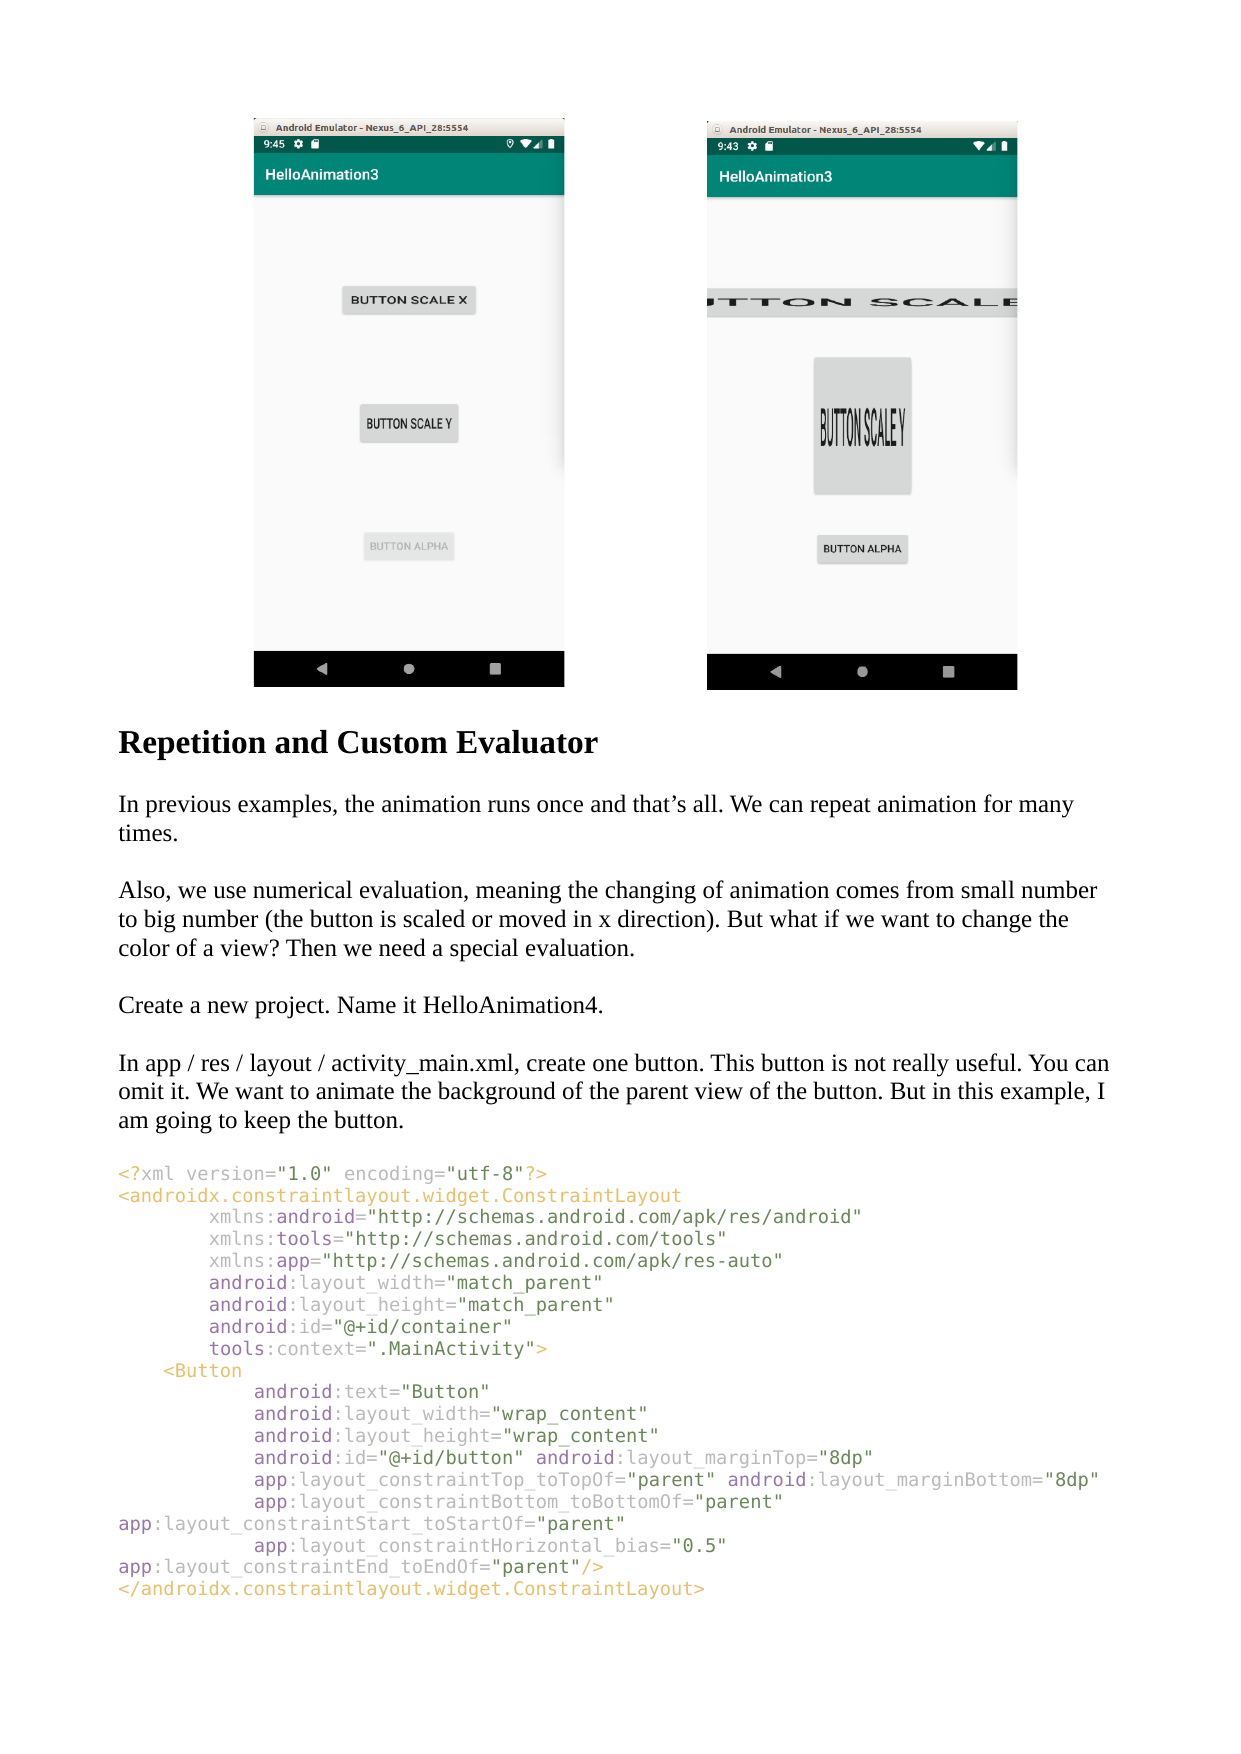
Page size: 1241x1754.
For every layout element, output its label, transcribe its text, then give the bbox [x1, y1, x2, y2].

picture [253, 118, 565, 687]
text Repetition and Custom Evaluator [118, 722, 1122, 760]
text <?xml version="1.0" encoding="utf-8"?> <androidx.constraintlayout.widget.ConstraintLayout xmlns:android="http://schemas.android.com/apk/res/android" xmlns:tools="http://schemas.android.com/tools" xmlns:app="http://schemas.android.com/apk/res-auto" android:layout_width="match_parent" android:layout_height="match_parent" android:id="@+id/container" tools:context=".MainActivity"> <Button android:text="Button" android:layout_width="wrap_content" android:layout_height="wrap_content" android:id="@+id/button" android:layout_marginTop="8dp" app:layout_constraintTop_toTopOf="parent" android:layout_marginBottom="8dp" app:layout_constraintBottom_toBottomOf="parent" app:layout_constraintStart_toStartOf="parent" app:layout_constraintHorizontal_bias="0.5" app:layout_constraintEnd_toEndOf="parent"/> </androidx.constraintlayout.widget.ConstraintLayout> [118, 1163, 1122, 1600]
text In previous examples, the animation runs once and that’s all. We can repeat animation for many times. [118, 789, 1122, 846]
text Also, we use numerical evaluation, meaning the changing of animation comes from small number to big number (the button is scaled or moved in x direction). But what if we want to change the color of a view? Then we need a special evaluation. [118, 875, 1122, 961]
picture [707, 121, 1018, 690]
text Create a new project. Name it HelloAnimation4. [118, 990, 1122, 1019]
text In app / res / layout / activity_main.xml, create one button. This button is not really useful. You can omit it. We want to animate the background of the parent view of the button. But in this example, I am going to keep the button. [118, 1048, 1122, 1134]
